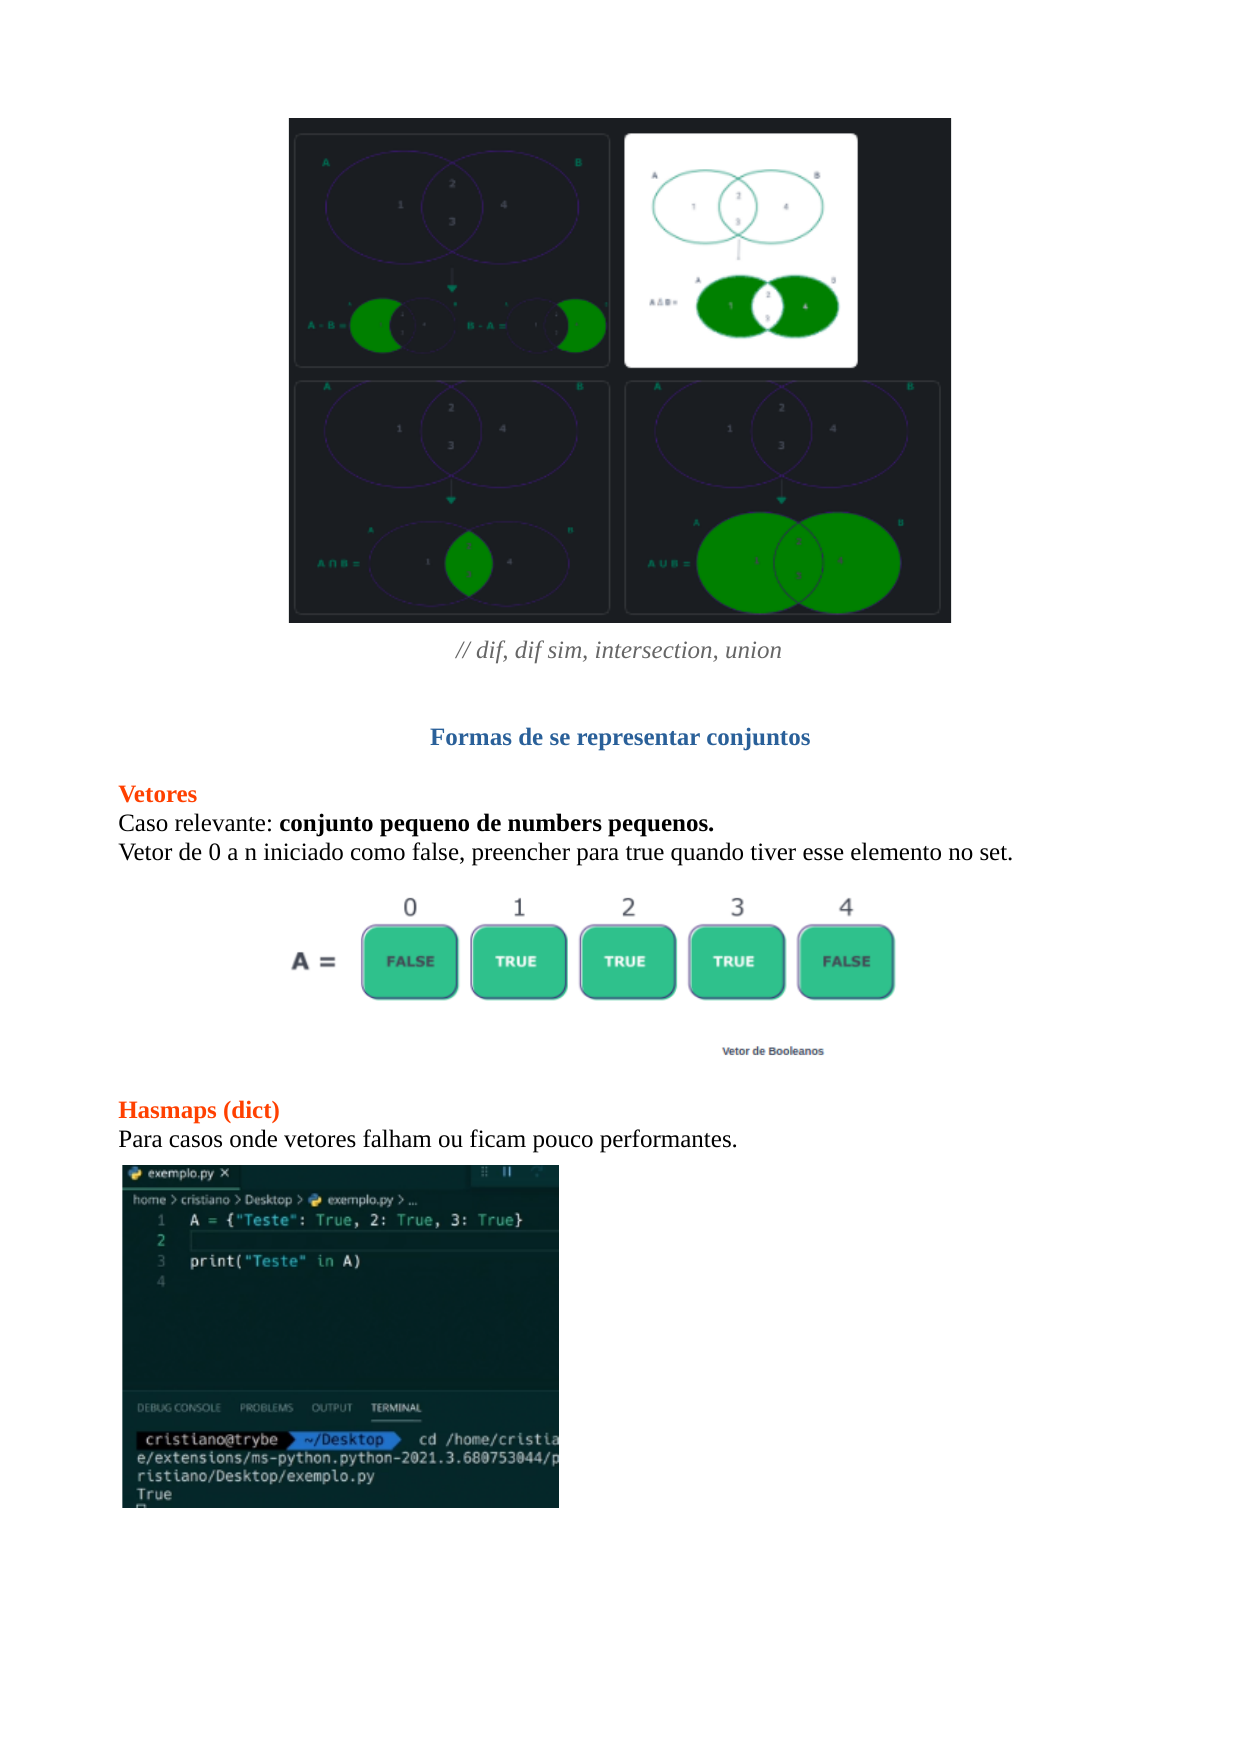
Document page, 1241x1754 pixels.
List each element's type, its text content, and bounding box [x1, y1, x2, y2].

text Caso relevante: conjunto pequeno de numbers pequenos. [118, 808, 1122, 837]
text Para casos onde vetores falham ou ficam pouco performantes. [118, 1124, 1122, 1153]
text Hasmaps (dict) [118, 1096, 1122, 1124]
picture [280, 883, 917, 1060]
picture [122, 1165, 559, 1508]
text Formas de se representar conjuntos [118, 722, 1122, 751]
text Vetores [118, 779, 1122, 808]
text Vetor de 0 a n iniciado como false, preencher para true quando tiver esse elemento no set. [118, 837, 1122, 866]
text // dif, dif sim, intersection, union [118, 636, 1122, 664]
picture [288, 118, 952, 623]
